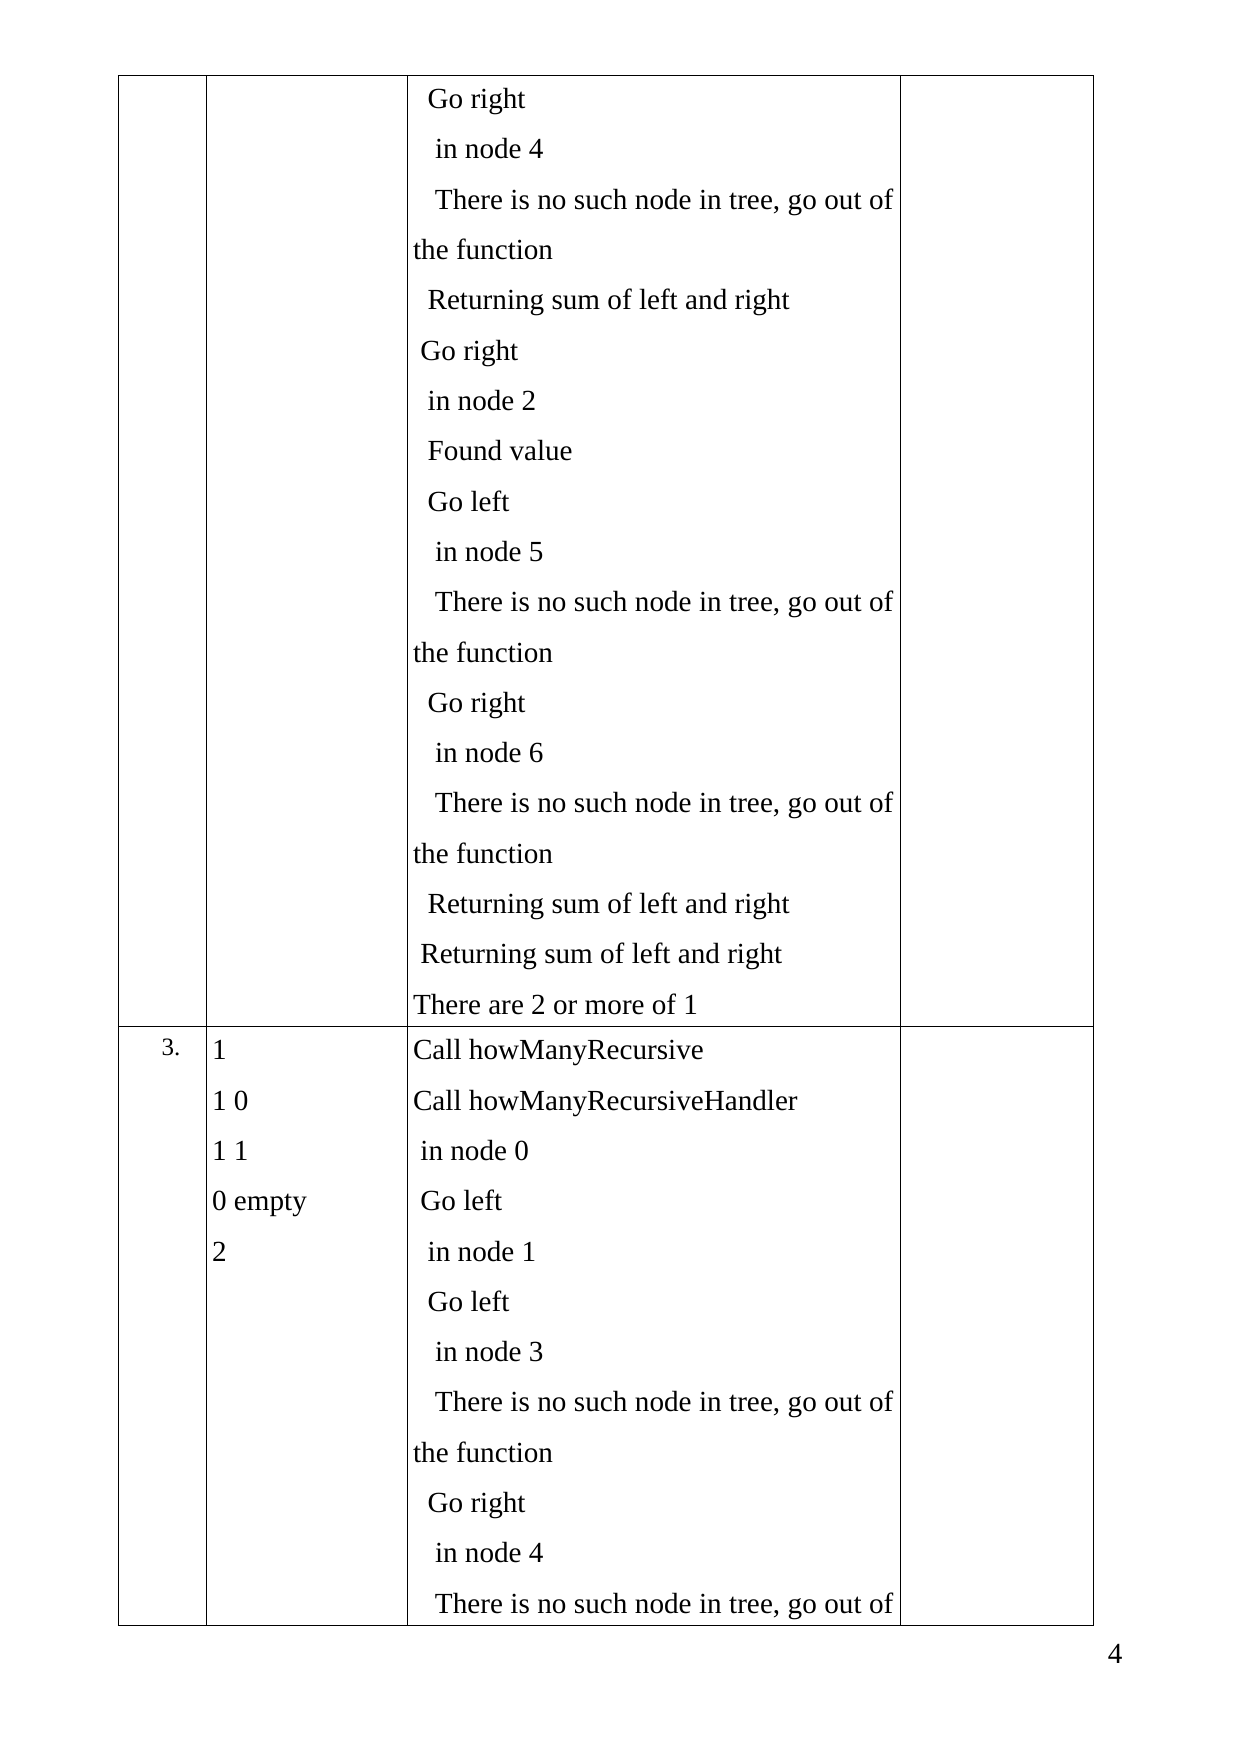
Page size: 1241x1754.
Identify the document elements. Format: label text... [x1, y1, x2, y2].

table_cell Call howManyRecursive Call howManyRecursiveHandler in node 0 Go left in node 1 Go left in node 3 There is no such node in tree, go out of the function Go right in node 4 There is no such node in tree, go out of [408, 1027, 900, 1625]
table_cell Go right in node 4 There is no such node in tree, go out of the function Returning sum of left and right Go right in node 2 Found value Go left in node 5 There is no such node in tree, go out of the function Go right in node 6 There is no such node in tree, go out of the function Returning sum of left and right Returning sum of left and right There are 2 or more of 1 [408, 76, 900, 1026]
table_cell [119, 1027, 206, 1625]
table_cell [901, 1027, 1093, 1625]
table_cell [207, 76, 407, 1026]
table_cell [901, 76, 1093, 1026]
table_cell 1 1 0 1 1 0 empty 2 [207, 1027, 407, 1625]
table_cell [119, 76, 206, 1026]
